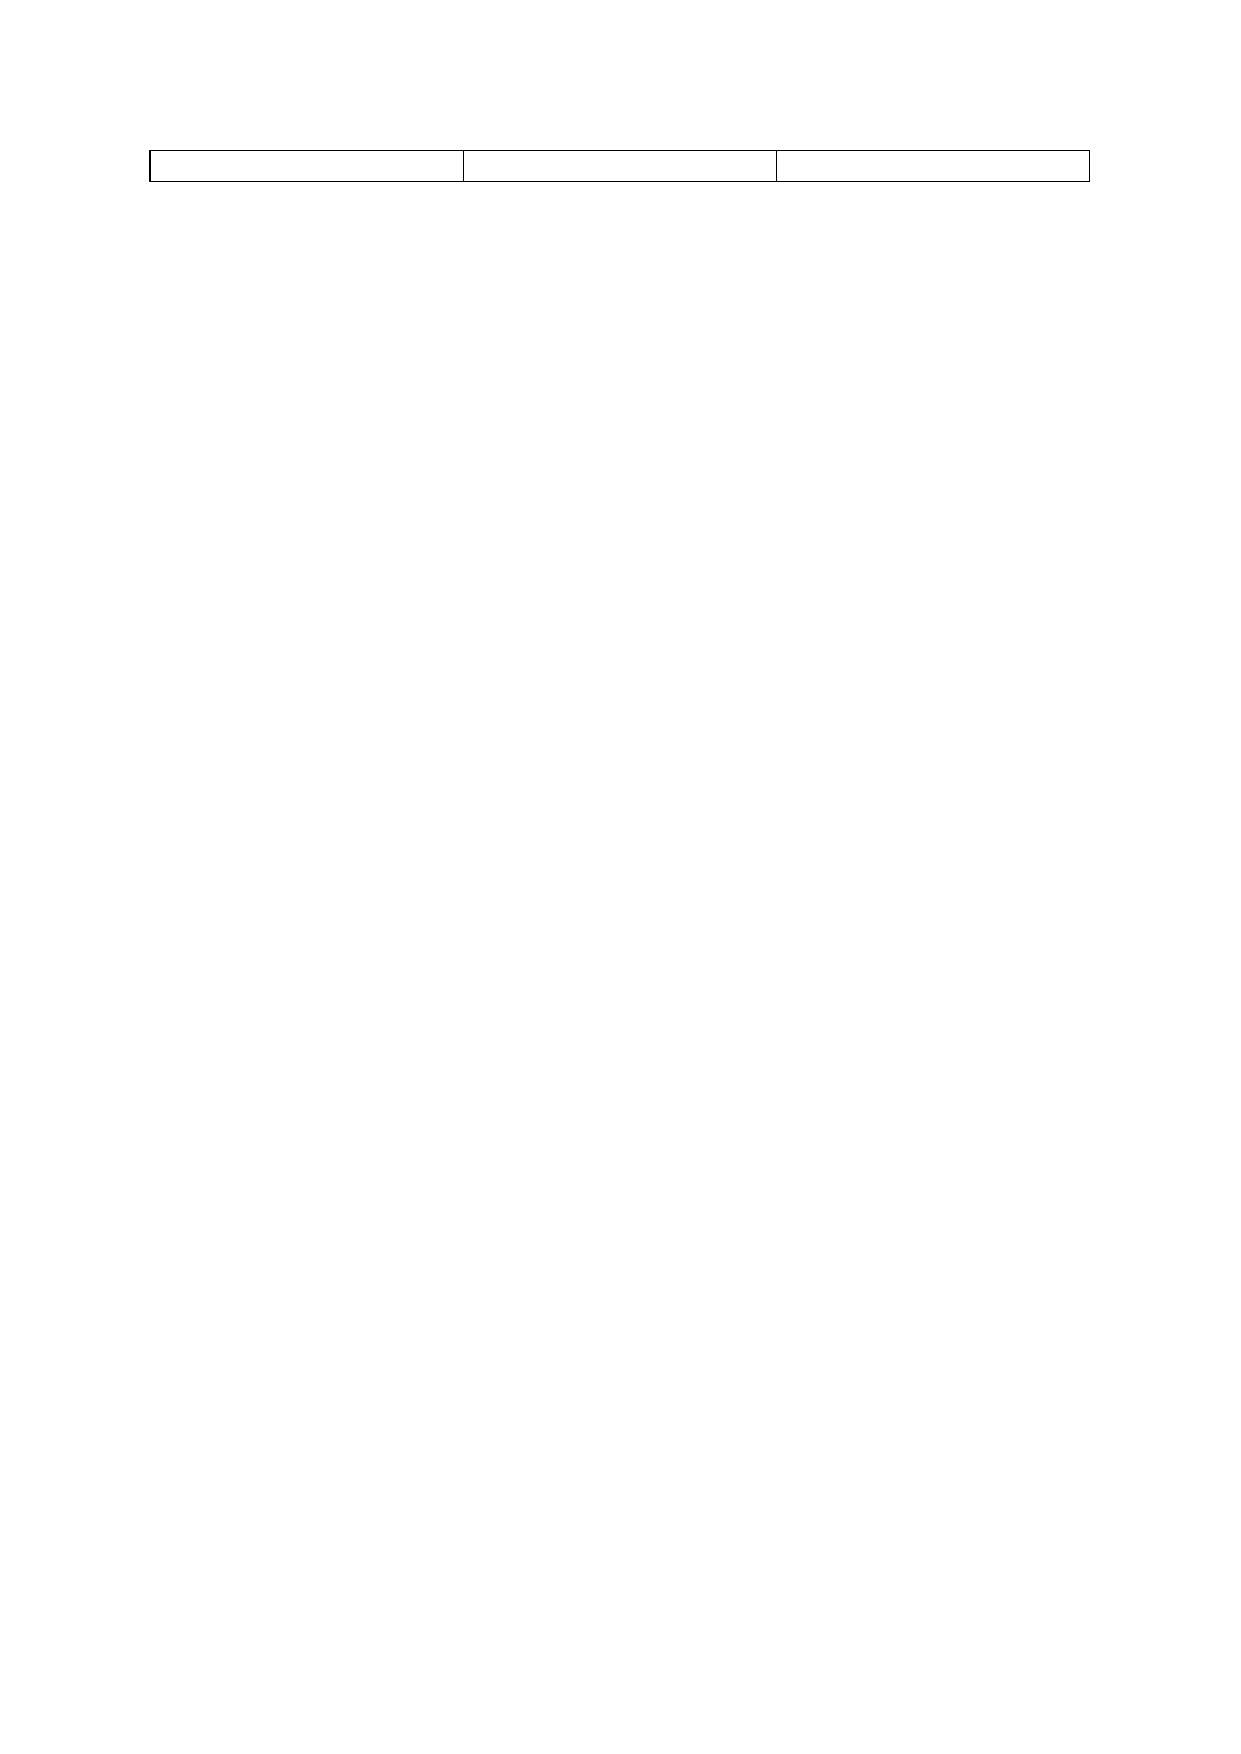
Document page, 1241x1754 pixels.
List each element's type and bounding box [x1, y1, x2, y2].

table_cell [777, 151, 1089, 181]
table_cell [464, 151, 776, 181]
table_cell [151, 151, 463, 181]
